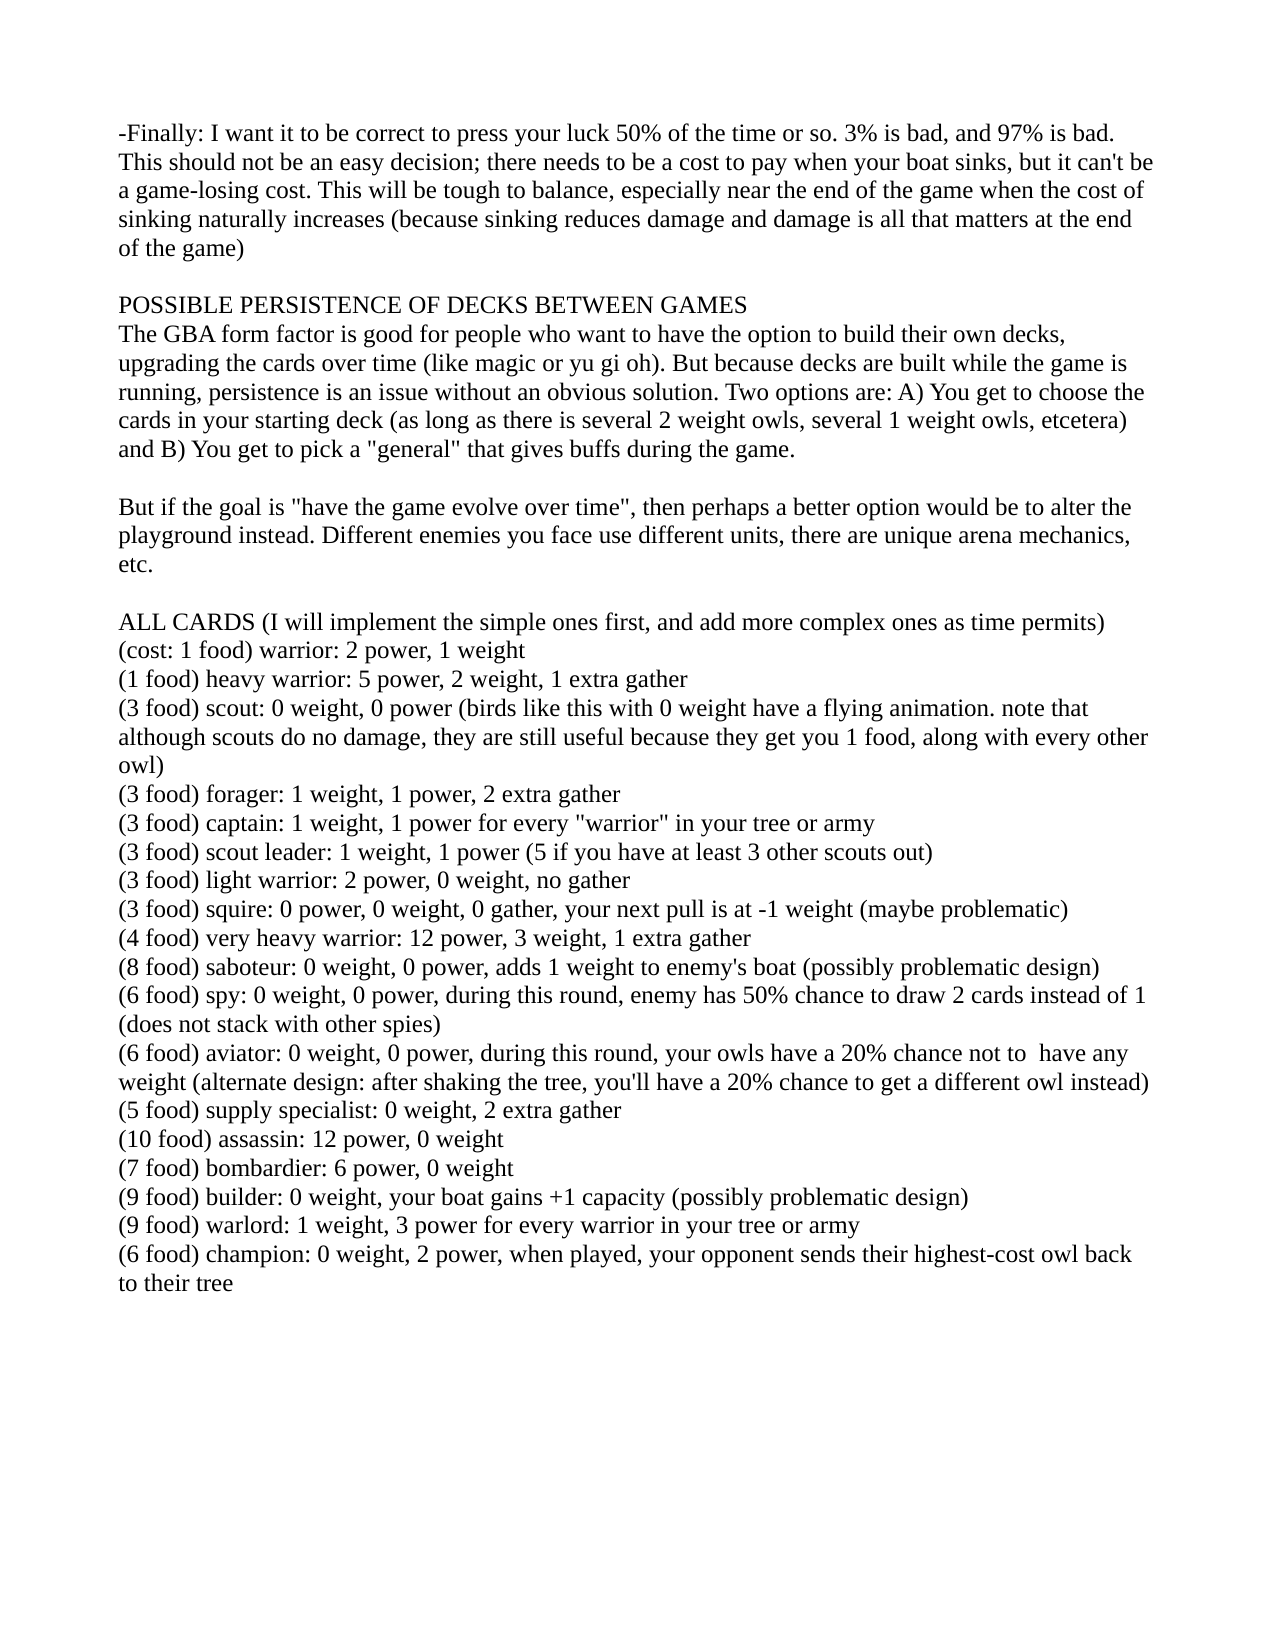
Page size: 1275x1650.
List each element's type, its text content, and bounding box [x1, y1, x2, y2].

text POSSIBLE PERSISTENCE OF DECKS BETWEEN GAMES [118, 291, 1157, 319]
text (3 food) forager: 1 weight, 1 power, 2 extra gather [118, 779, 1157, 808]
text (9 food) builder: 0 weight, your boat gains +1 capacity (possibly problematic design) [118, 1182, 1157, 1211]
text (8 food) saboteur: 0 weight, 0 power, adds 1 weight to enemy's boat (possibly problematic design) [118, 952, 1157, 981]
text (4 food) very heavy warrior: 12 power, 3 weight, 1 extra gather [118, 923, 1157, 952]
text The GBA form factor is good for people who want to have the option to build their own decks, upgrading the cards over time (like magic or yu gi oh). But because decks are built while the game is running, persistence is an issue without an obvious solution. Two options are: A) You get to choose the cards in your starting deck (as long as there is several 2 weight owls, several 1 weight owls, etcetera) and B) You get to pick a "general" that gives buffs during the game. [118, 319, 1157, 463]
text (3 food) captain: 1 weight, 1 power for every "warrior" in your tree or army [118, 808, 1157, 837]
text (6 food) champion: 0 weight, 2 power, when played, your opponent sends their highest-cost owl back to their tree [118, 1239, 1157, 1297]
text -Finally: I want it to be correct to press your luck 50% of the time or so. 3% is bad, and 97% is bad. This should not be an easy decision; there needs to be a cost to pay when your boat sinks, but it can't be a game-losing cost. This will be tough to balance, especially near the end of the game when the cost of sinking naturally increases (because sinking reduces damage and damage is all that matters at the end of the game) [118, 118, 1157, 262]
text (1 food) heavy warrior: 5 power, 2 weight, 1 extra gather [118, 664, 1157, 693]
text (6 food) spy: 0 weight, 0 power, during this round, enemy has 50% chance to draw 2 cards instead of 1 (does not stack with other spies) (6 food) aviator: 0 weight, 0 power, during this round, your owls have a 20% chance not to have any weight (alternate design: after shaking the tree, you'll have a 20% chance to get a different owl instead) [118, 981, 1157, 1096]
text (3 food) scout: 0 weight, 0 power (birds like this with 0 weight have a flying animation. note that although scouts do no damage, they are still useful because they get you 1 food, along with every other owl) [118, 693, 1157, 779]
text (5 food) supply specialist: 0 weight, 2 extra gather [118, 1096, 1157, 1124]
text (10 food) assassin: 12 power, 0 weight [118, 1124, 1157, 1153]
text (9 food) warlord: 1 weight, 3 power for every warrior in your tree or army [118, 1211, 1157, 1239]
text (3 food) scout leader: 1 weight, 1 power (5 if you have at least 3 other scouts out) [118, 837, 1157, 866]
text (cost: 1 food) warrior: 2 power, 1 weight [118, 636, 1157, 664]
text (3 food) light warrior: 2 power, 0 weight, no gather [118, 866, 1157, 894]
text (3 food) squire: 0 power, 0 weight, 0 gather, your next pull is at -1 weight (maybe problematic) [118, 894, 1157, 923]
text (7 food) bombardier: 6 power, 0 weight [118, 1153, 1157, 1182]
text But if the goal is "have the game evolve over time", then perhaps a better option would be to alter the playground instead. Different enemies you face use different units, there are unique arena mechanics, etc. ALL CARDS (I will implement the simple ones first, and add more complex ones as time permits) [118, 463, 1157, 636]
